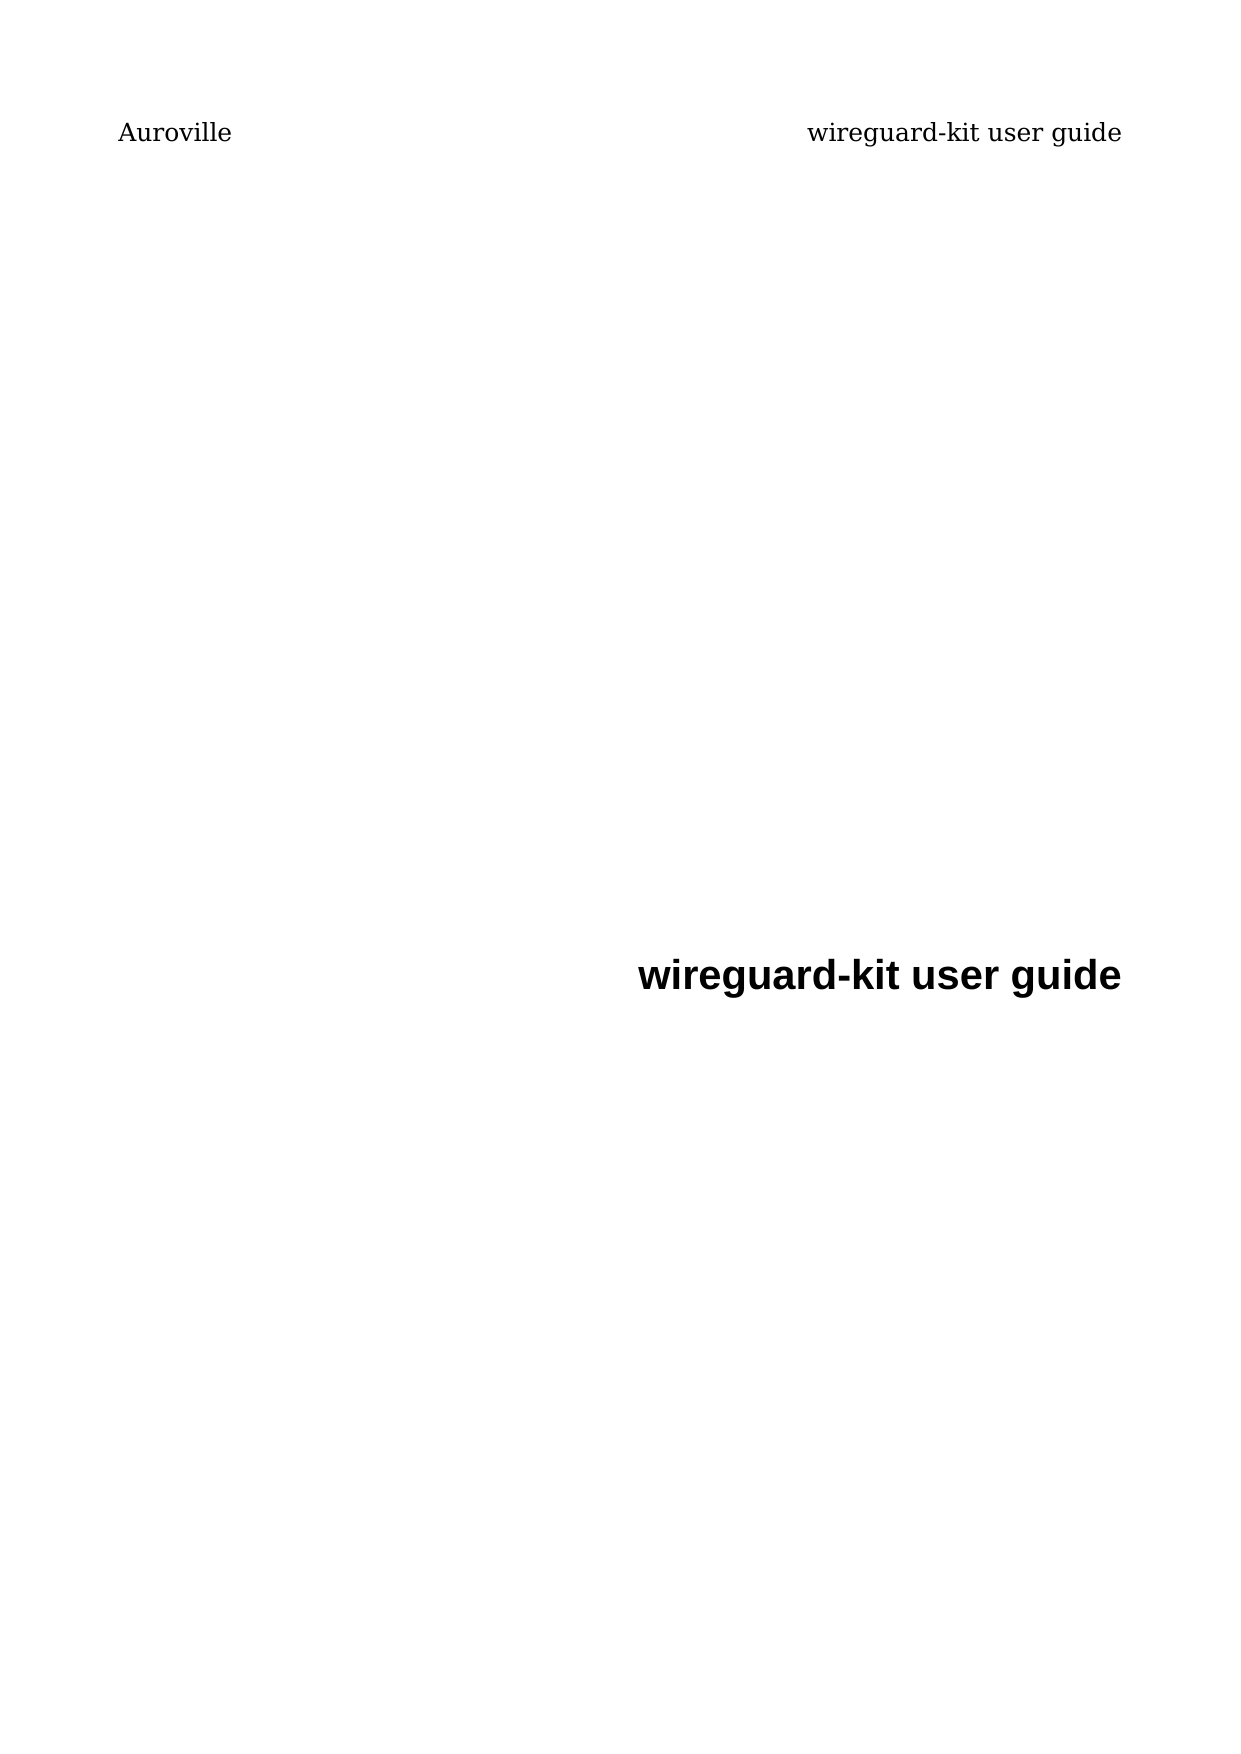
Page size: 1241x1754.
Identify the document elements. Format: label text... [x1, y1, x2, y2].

text wireguard-kit user guide [118, 951, 1122, 998]
text Auroville wireguard-kit user guide [118, 118, 1122, 147]
